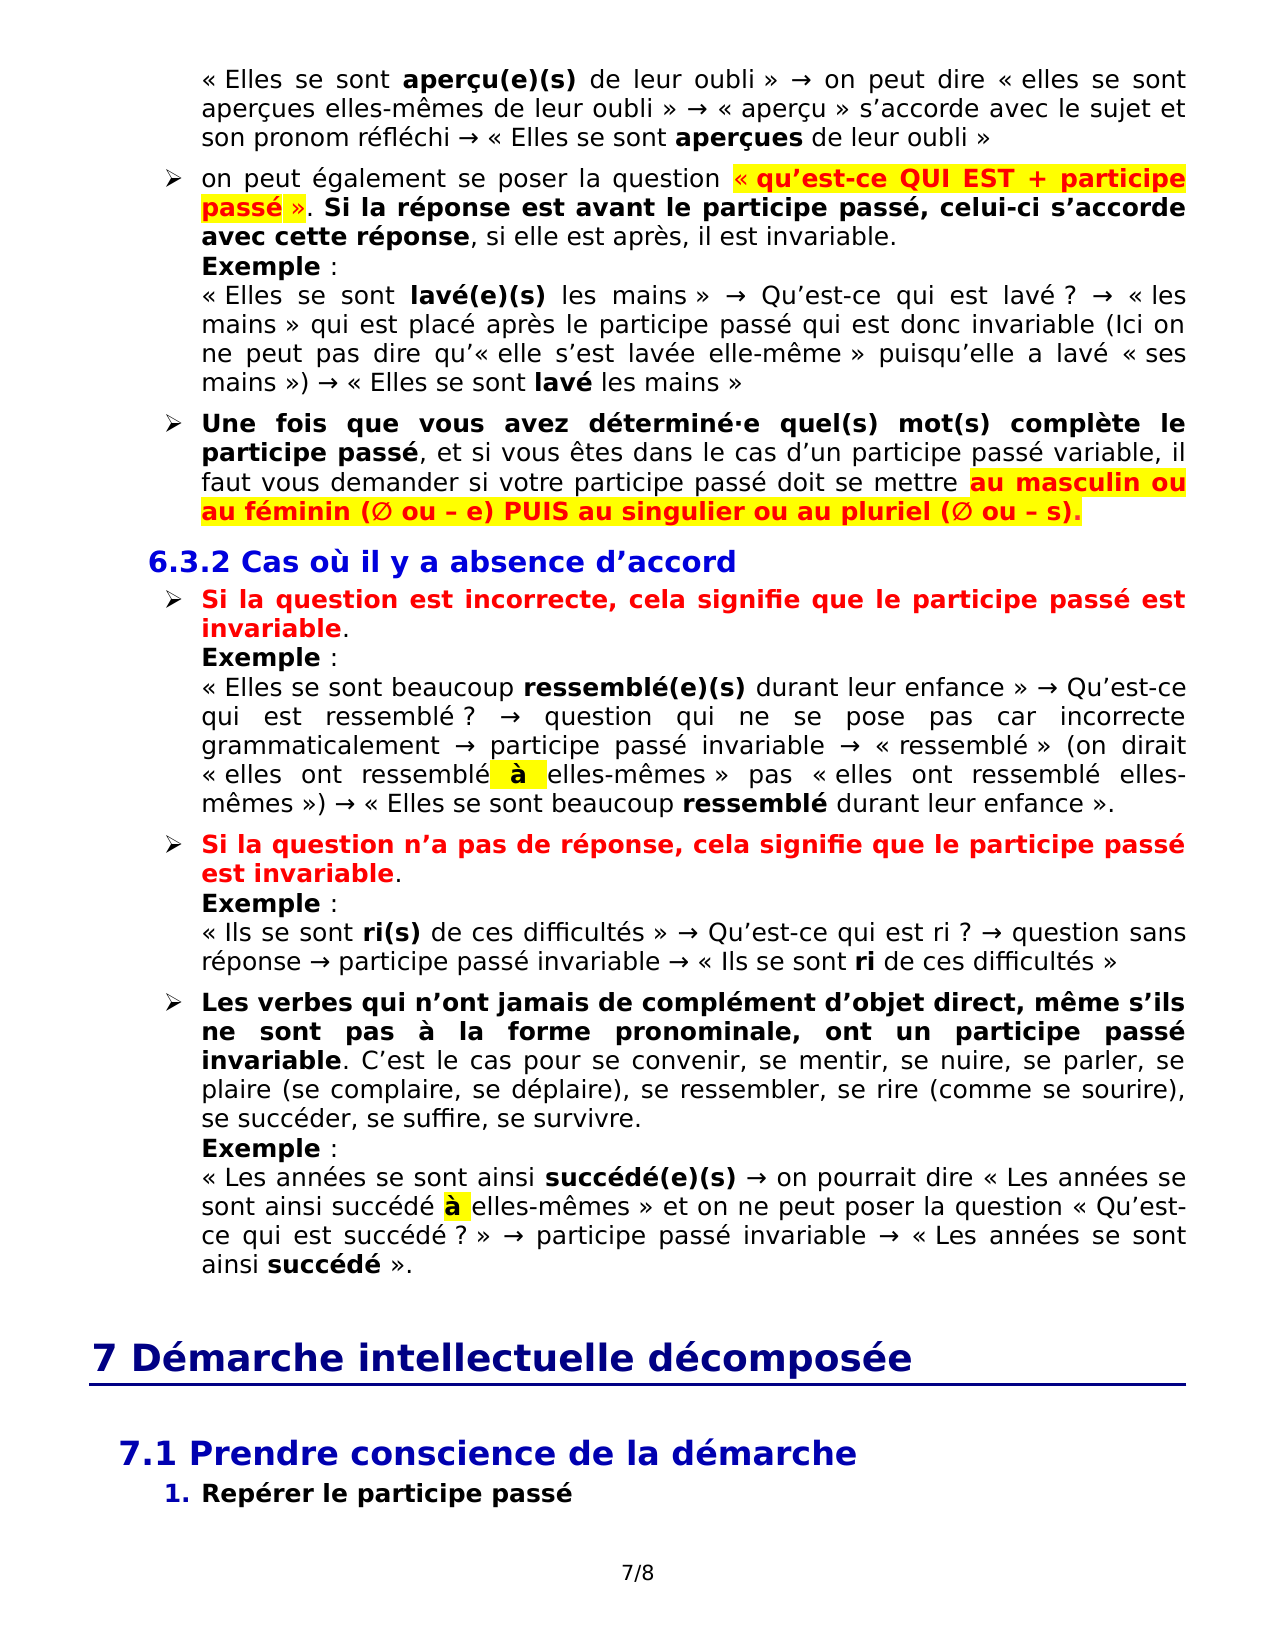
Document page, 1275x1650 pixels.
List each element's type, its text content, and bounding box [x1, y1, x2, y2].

list Si la question est incorrecte, cela signifie que le participe passé est invariable. Exemple : « Elles se sont beaucoup ressemblé(e)(s) durant leur enfance » → Qu’est-ce qui est ressemblé ? → question qui ne se pose pas car incorrecte grammaticalement → participe passé invariable → « ressemblé » (on dirait « elles ont ressemblé à elles-mêmes » pas « elles ont ressemblé elles-mêmes ») → « Elles se sont beaucoup ressemblé durant leur enfance ». [163, 585, 1186, 819]
subtitle Prendre conscience de la démarche [118, 1434, 1186, 1473]
list Les verbes qui n’ont jamais de complément d’objet direct, même s’ils ne sont pas à la forme pronominale, ont un participe passé invariable. C’est le cas pour se convenir, se mentir, se nuire, se parler, se plaire (se complaire, se déplaire), se ressembler, se rire (comme se sourire), se succéder, se suffire, se survivre. Exemple : « Les années se sont ainsi succédé(e)(s) → on pourrait dire « Les années se sont ainsi succédé à elles-mêmes » et on ne peut poser la question « Qu’est-ce qui est succédé ? » → participe passé invariable → « Les années se sont ainsi succédé ». [163, 988, 1186, 1280]
list « Elles se sont aperçu(e)(s) de leur oubli » → on peut dire « elles se sont aperçues elles-mêmes de leur oubli » → « aperçu » s’accorde avec le sujet et son pronom réfléchi → « Elles se sont aperçues de leur oubli » [163, 65, 1186, 152]
subtitle Démarche intellectuelle décomposée [88, 1334, 1186, 1386]
list Si la question n’a pas de réponse, cela signifie que le participe passé est invariable. Exemple : « Ils se sont ri(s) de ces difficultés » → Qu’est-ce qui est ri ? → question sans réponse → participe passé invariable → « Ils se sont ri de ces difficultés » [163, 830, 1186, 976]
subtitle Cas où il y a absence d’accord [88, 545, 1186, 579]
list on peut également se poser la question « qu’est-ce QUI EST + participe passé ». Si la réponse est avant le participe passé, celui-ci s’accorde avec cette réponse, si elle est après, il est invariable. Exemple : « Elles se sont lavé(e)(s) les mains » → Qu’est-ce qui est lavé ? → « les mains » qui est placé après le participe passé qui est donc invariable (Ici on ne peut pas dire qu’« elle s’est lavée elle-même » puisqu’elle a lavé « ses mains ») → « Elles se sont lavé les mains » [163, 164, 1186, 398]
list Une fois que vous avez déterminé·e quel(s) mot(s) complète le participe passé, et si vous êtes dans le cas d’un participe passé variable, il faut vous demander si votre participe passé doit se mettre au masculin ou au féminin (∅ ou – e) PUIS au singulier ou au pluriel (∅ ou – s). [163, 409, 1186, 526]
list Repérer le participe passé [163, 1479, 1186, 1508]
